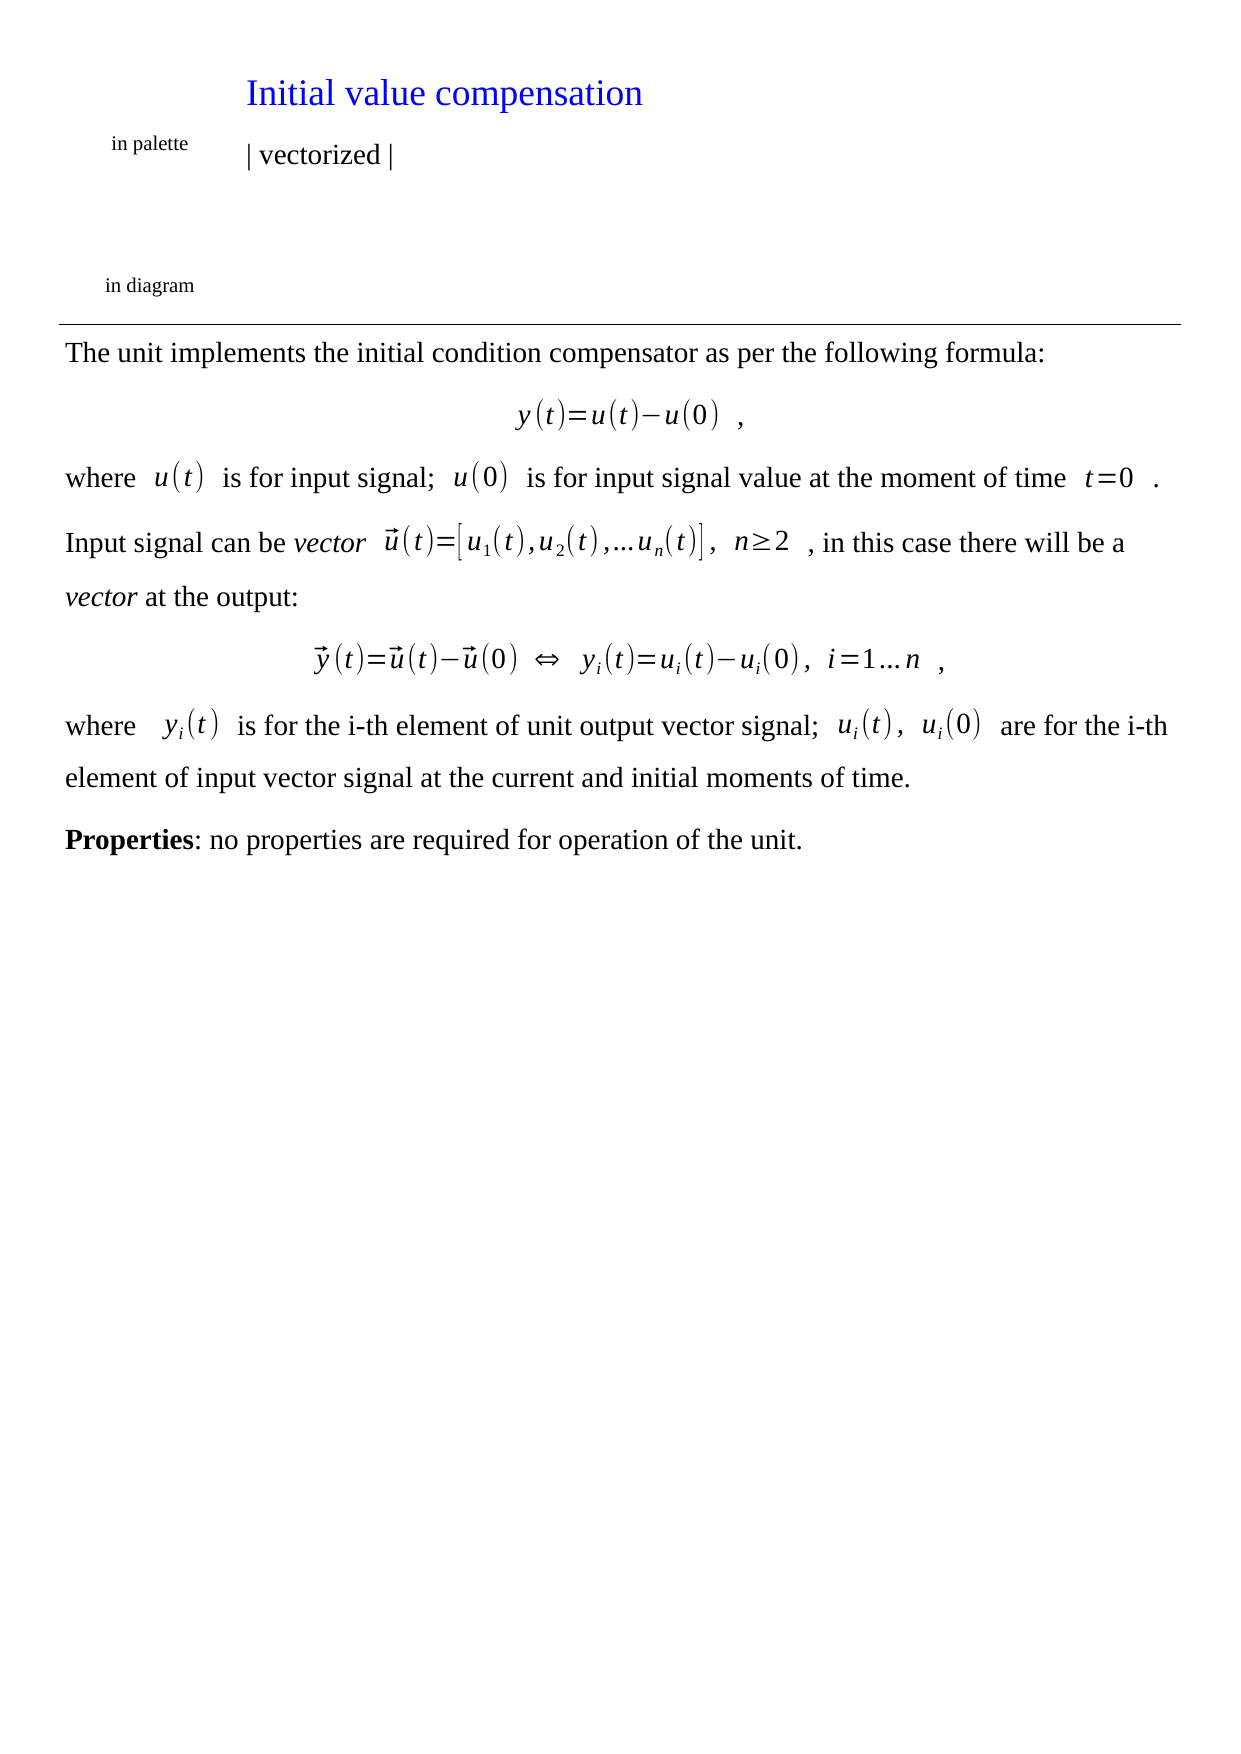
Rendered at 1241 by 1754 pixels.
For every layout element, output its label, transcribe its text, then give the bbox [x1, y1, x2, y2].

table_cell | vectorized | [240, 125, 1181, 182]
table_cell [240, 267, 1181, 324]
table_header Initial value compensation [240, 59, 1181, 125]
table_cell in diagram [59, 267, 240, 324]
table_header [59, 59, 240, 125]
table_cell [59, 182, 240, 267]
table_cell [240, 182, 1181, 267]
table_cell in palette [59, 125, 240, 182]
table_cell The unit implements the initial condition compensator as per the following formula: , whereis for input signal;is for input signal value at the moment of time. Input signal can be vector, in this case there will be a vector at the output: , where is for the i-th element of unit output vector signal;are for the i-th element of input vector signal at the current and initial moments of time. Properties: no properties are required for operation of the unit. [59, 325, 1181, 868]
